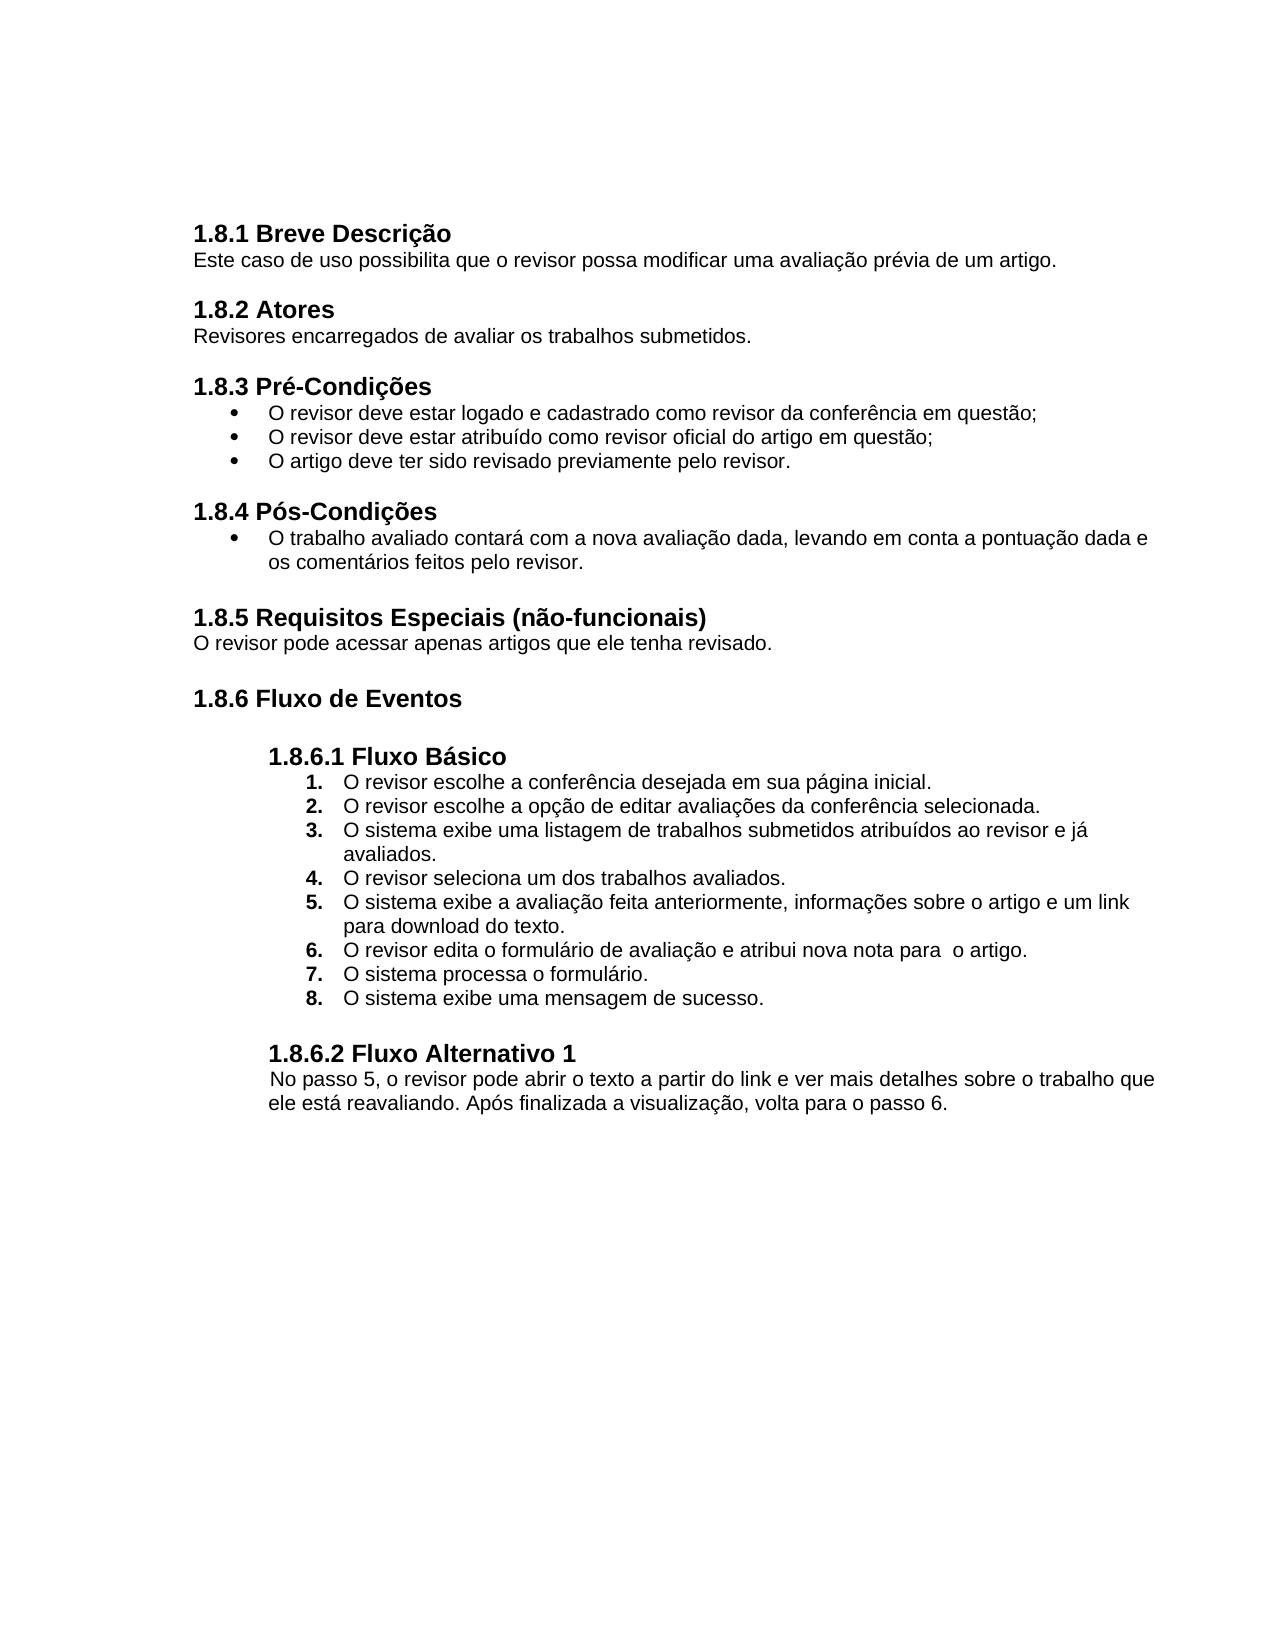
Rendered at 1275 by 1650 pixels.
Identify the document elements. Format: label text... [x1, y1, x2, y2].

text 1.8.6.1 Fluxo Básico [118, 741, 1157, 770]
text 1.8.6.2 Fluxo Alternativo 1 [118, 1038, 1157, 1067]
list O revisor escolhe a conferência desejada em sua página inicial. [306, 770, 1157, 794]
list O sistema exibe a avaliação feita anteriormente, informações sobre o artigo e um link para download do texto. [306, 890, 1157, 938]
text 1.8.6 Fluxo de Eventos [118, 684, 1157, 713]
text 1.8.4 Pós-Condições [118, 497, 1157, 526]
text 1.8.5 Requisitos Especiais (não-funcionais) [118, 602, 1157, 631]
text O revisor pode acessar apenas artigos que ele tenha revisado. [118, 631, 1157, 655]
text 1.8.1 Breve Descrição [118, 219, 1157, 247]
list O trabalho avaliado contará com a nova avaliação dada, levando em conta a pontuação dada e os comentários feitos pelo revisor. [231, 526, 1157, 574]
text 1.8.2 Atores [118, 295, 1157, 324]
list O revisor seleciona um dos trabalhos avaliados. [306, 866, 1157, 890]
list O revisor deve estar logado e cadastrado como revisor da conferência em questão; [231, 401, 1157, 425]
list O sistema exibe uma mensagem de sucesso. [306, 986, 1157, 1010]
list O revisor deve estar atribuído como revisor oficial do artigo em questão; [231, 425, 1157, 449]
list O revisor escolhe a opção de editar avaliações da conferência selecionada. [306, 794, 1157, 818]
text Revisores encarregados de avaliar os trabalhos submetidos. [118, 324, 1157, 348]
list O sistema processa o formulário. [306, 962, 1157, 986]
text No passo 5, o revisor pode abrir o texto a partir do link e ver mais detalhes sobre o trabalho que ele está reavaliando. Após finalizada a visualização, volta para o passo 6. [268, 1067, 1157, 1115]
list O revisor edita o formulário de avaliação e atribui nova nota para o artigo. [306, 938, 1157, 962]
text 1.8.3 Pré-Condições [118, 372, 1157, 401]
text Este caso de uso possibilita que o revisor possa modificar uma avaliação prévia de um artigo. [118, 247, 1157, 271]
list O artigo deve ter sido revisado previamente pelo revisor. [231, 449, 1157, 473]
list O sistema exibe uma listagem de trabalhos submetidos atribuídos ao revisor e já avaliados. [306, 818, 1157, 866]
